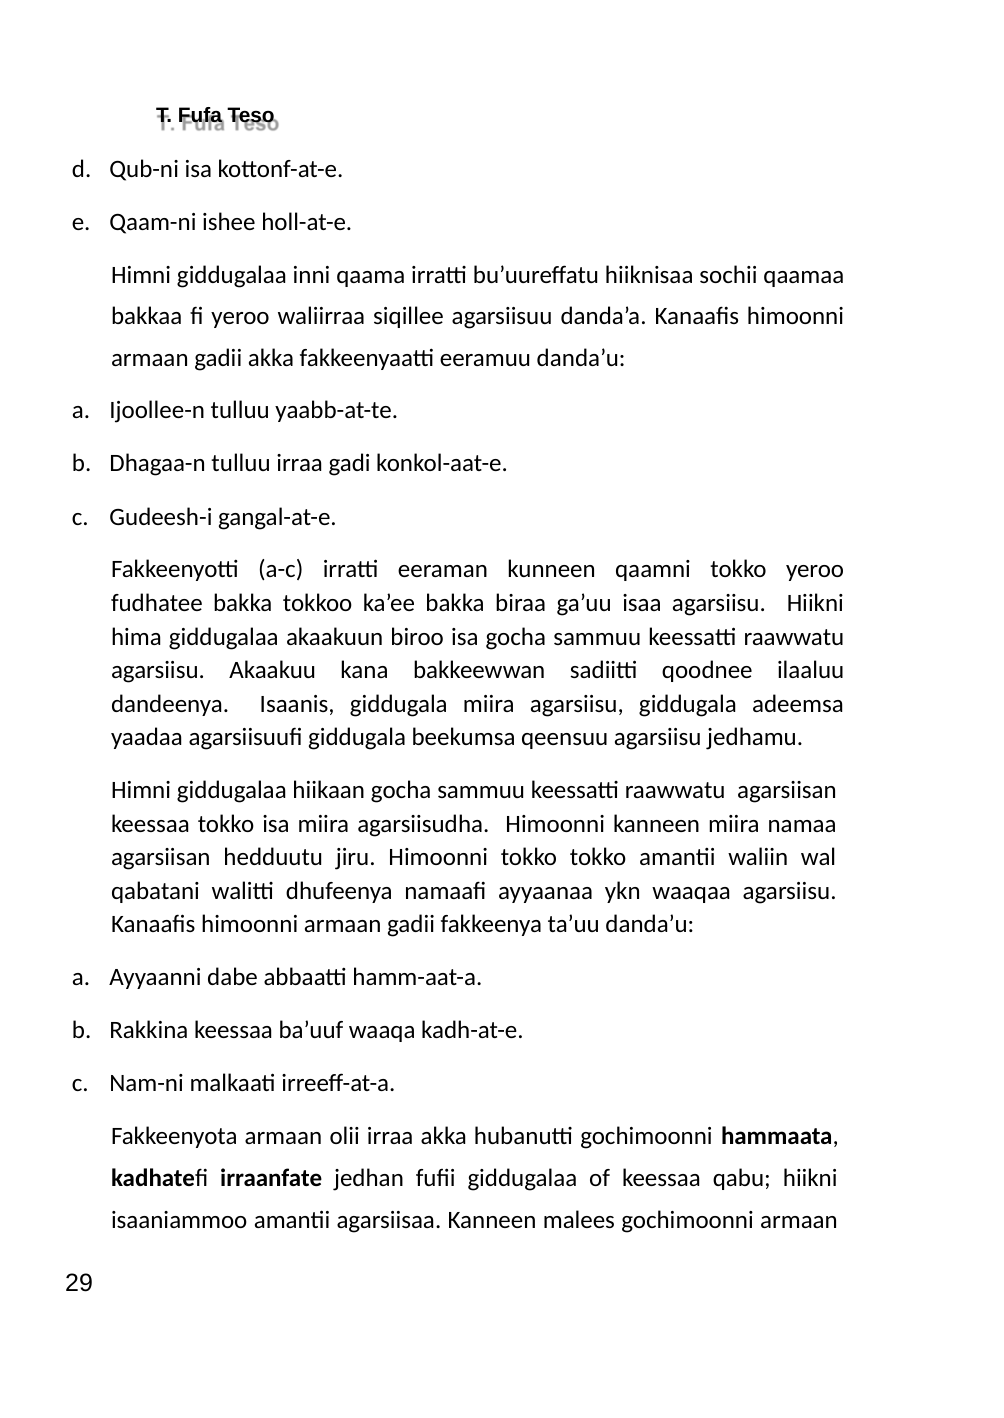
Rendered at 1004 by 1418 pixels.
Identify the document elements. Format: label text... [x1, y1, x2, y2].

list Rakkina keessaa ba’uuf waaqa kadh-at-e. [72, 1014, 845, 1045]
list Ijoollee-n tulluu yaabb-at-te. [72, 394, 845, 425]
text Himni giddugalaa hiikaan gocha sammuu keessatti raawwatu agarsiisan keessaa tokko isa miira agarsiisudha. Himoonni kanneen miira namaa agarsiisan hedduutu jiru. Himoonni tokko tokko amantii waliin wal qabatani walitti dhufeenya namaafi ayyaanaa ykn waaqaa agarsiisu. Kanaafis himoonni armaan gadii fakkeenya ta’uu danda’u: [111, 774, 837, 939]
list Gudeesh-i gangal-at-e. [72, 501, 845, 531]
text Fakkeenyotti (a-c) irratti eeraman kunneen qaamni tokko yeroo fudhatee bakka tokkoo ka’ee bakka biraa ga’uu isaa agarsiisu. Hiikni hima giddugalaa akaakuun biroo isa gocha sammuu keessatti raawwatu agarsiisu. Akaakuu kana bakkeewwan sadiitti qoodnee ilaaluu dandeenya. Isaanis, giddugala miira agarsiisu, giddugala adeemsa yaadaa agarsiisuufi giddugala beekumsa qeensuu agarsiisu jedhamu. [111, 554, 845, 752]
list Dhagaa-n tulluu irraa gadi konkol-aat-e. [72, 448, 845, 478]
list Qaam-ni ishee holl-at-e. [72, 206, 845, 236]
list Nam-ni malkaati irreeff-at-a. [72, 1067, 845, 1098]
text Fakkeenyota armaan olii irraa akka hubanutti gochimoonni hammaata, kadhatefi irraanfate jedhan fufii giddugalaa of keessaa qabu; hiikni isaaniammoo amantii agarsiisaa. Kanneen malees gochimoonni armaan [111, 1120, 839, 1234]
text Himni giddugalaa inni qaama irratti bu’uureffatu hiiknisaa sochii qaamaa bakkaa fi yeroo waliirraa siqillee agarsiisuu danda’a. Kanaafis himoonni armaan gadii akka fakkeenyaatti eeramuu danda’u: [111, 259, 845, 372]
picture [142, 102, 311, 149]
list Ayyaanni dabe abbaatti hamm-aat-a. [72, 962, 845, 992]
list Qub-ni isa kottonf-at-e. [72, 153, 845, 183]
